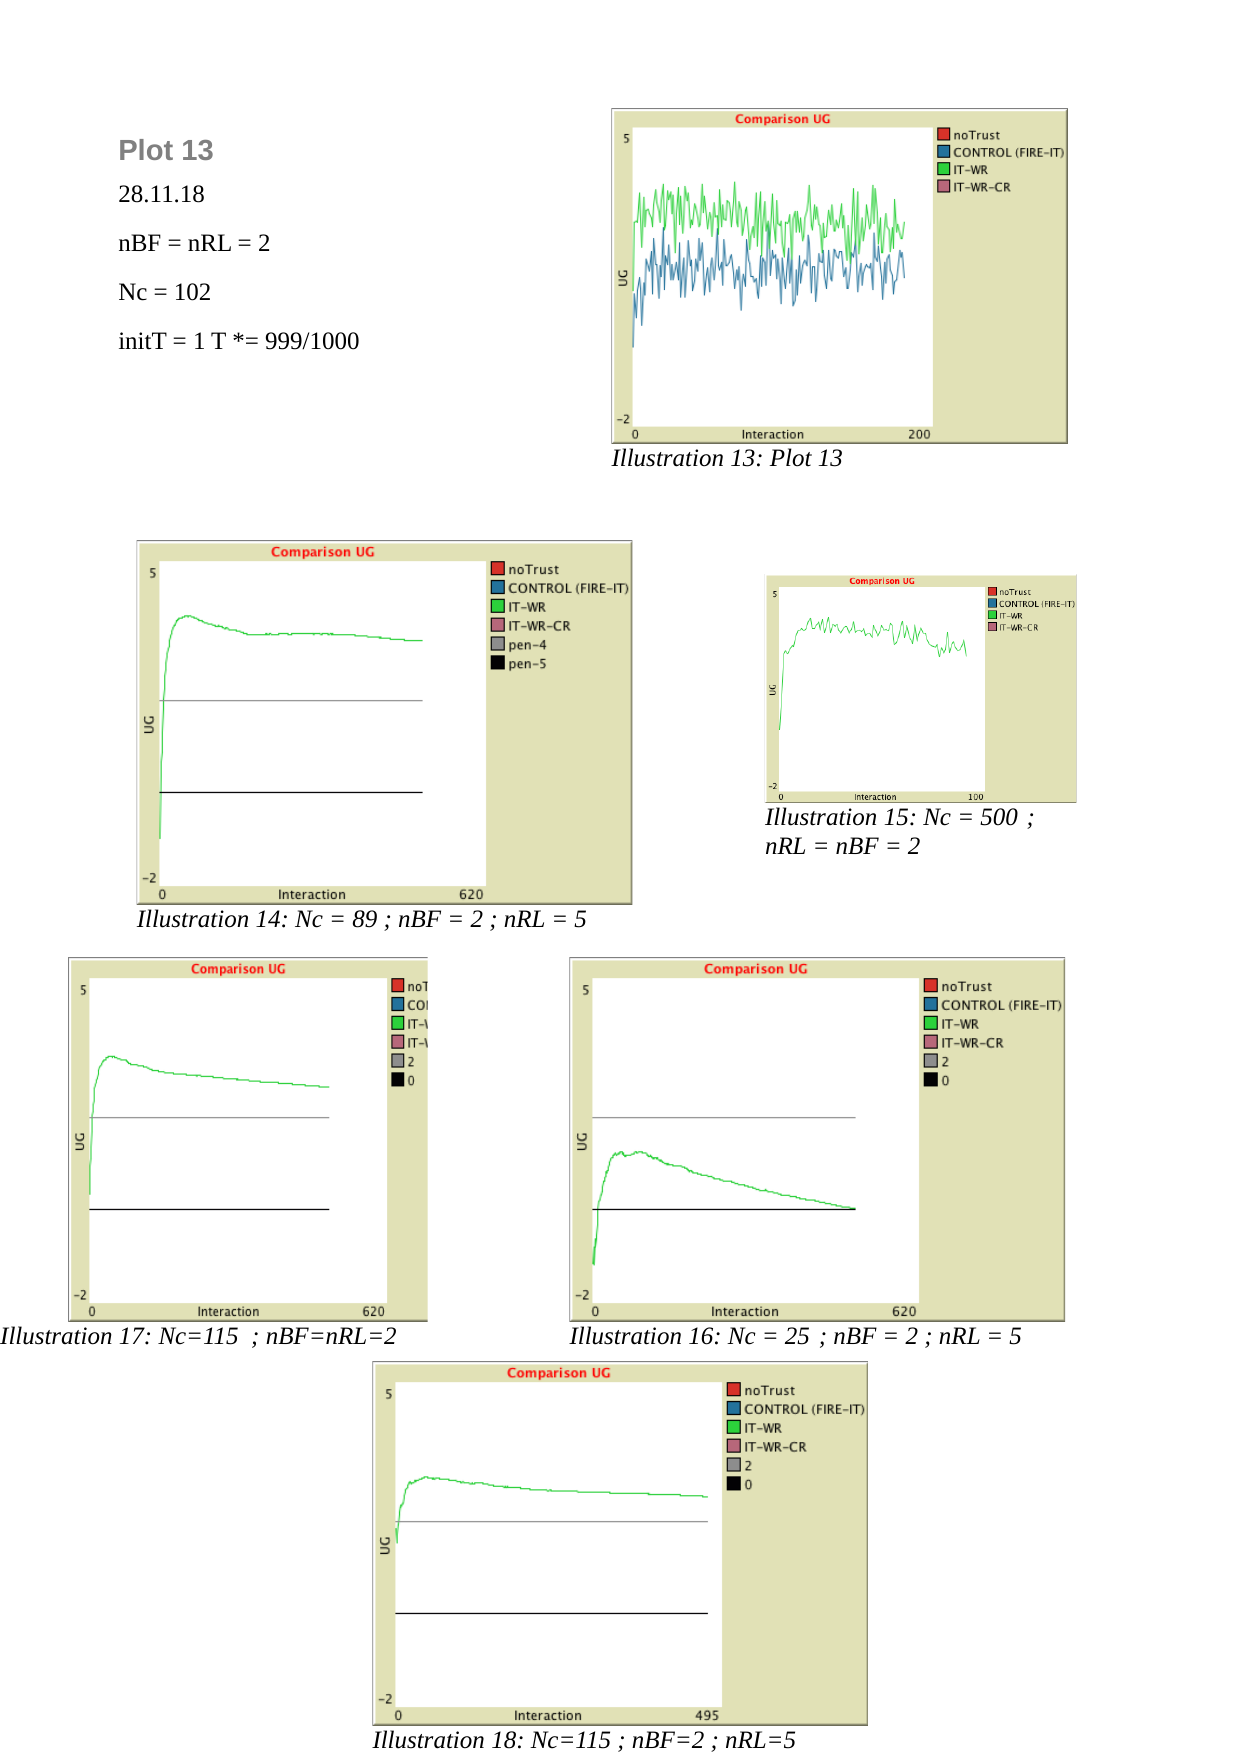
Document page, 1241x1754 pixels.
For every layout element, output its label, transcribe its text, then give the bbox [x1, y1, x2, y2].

subtitle [1068, 133, 1122, 166]
text [1068, 228, 1122, 257]
text Nc = 102 [118, 277, 611, 306]
text Illustration 15: Nc = 500 ; nRL = nBF = 2 [765, 803, 1076, 860]
picture [764, 574, 1077, 803]
subtitle Plot 13 [118, 133, 611, 166]
picture [68, 957, 428, 1322]
picture [611, 108, 1068, 444]
text Illustration 13: Plot 13 [611, 444, 1068, 472]
text initT = 1 T *= 999/1000 [118, 326, 611, 355]
text Illustration 18: Nc=115 ; nBF=2 ; nRL=5 [372, 1726, 868, 1754]
picture [569, 957, 1066, 1322]
text Illustration 14: Nc = 89 ; nBF = 2 ; nRL = 5 [137, 905, 632, 933]
text Illustration 17: Nc=115 ; nBF=nRL=2 [0, 958, 496, 1350]
text 28.11.18 [118, 179, 611, 207]
text nBF = nRL = 2 [118, 228, 611, 257]
picture [136, 540, 633, 905]
picture [372, 1361, 868, 1726]
text Illustration 16: Nc = 25 ; nBF = 2 ; nRL = 5 [569, 1322, 1065, 1350]
text [1068, 326, 1122, 355]
text [1068, 277, 1122, 306]
text [1068, 179, 1122, 207]
subtitle [611, 96, 1068, 108]
